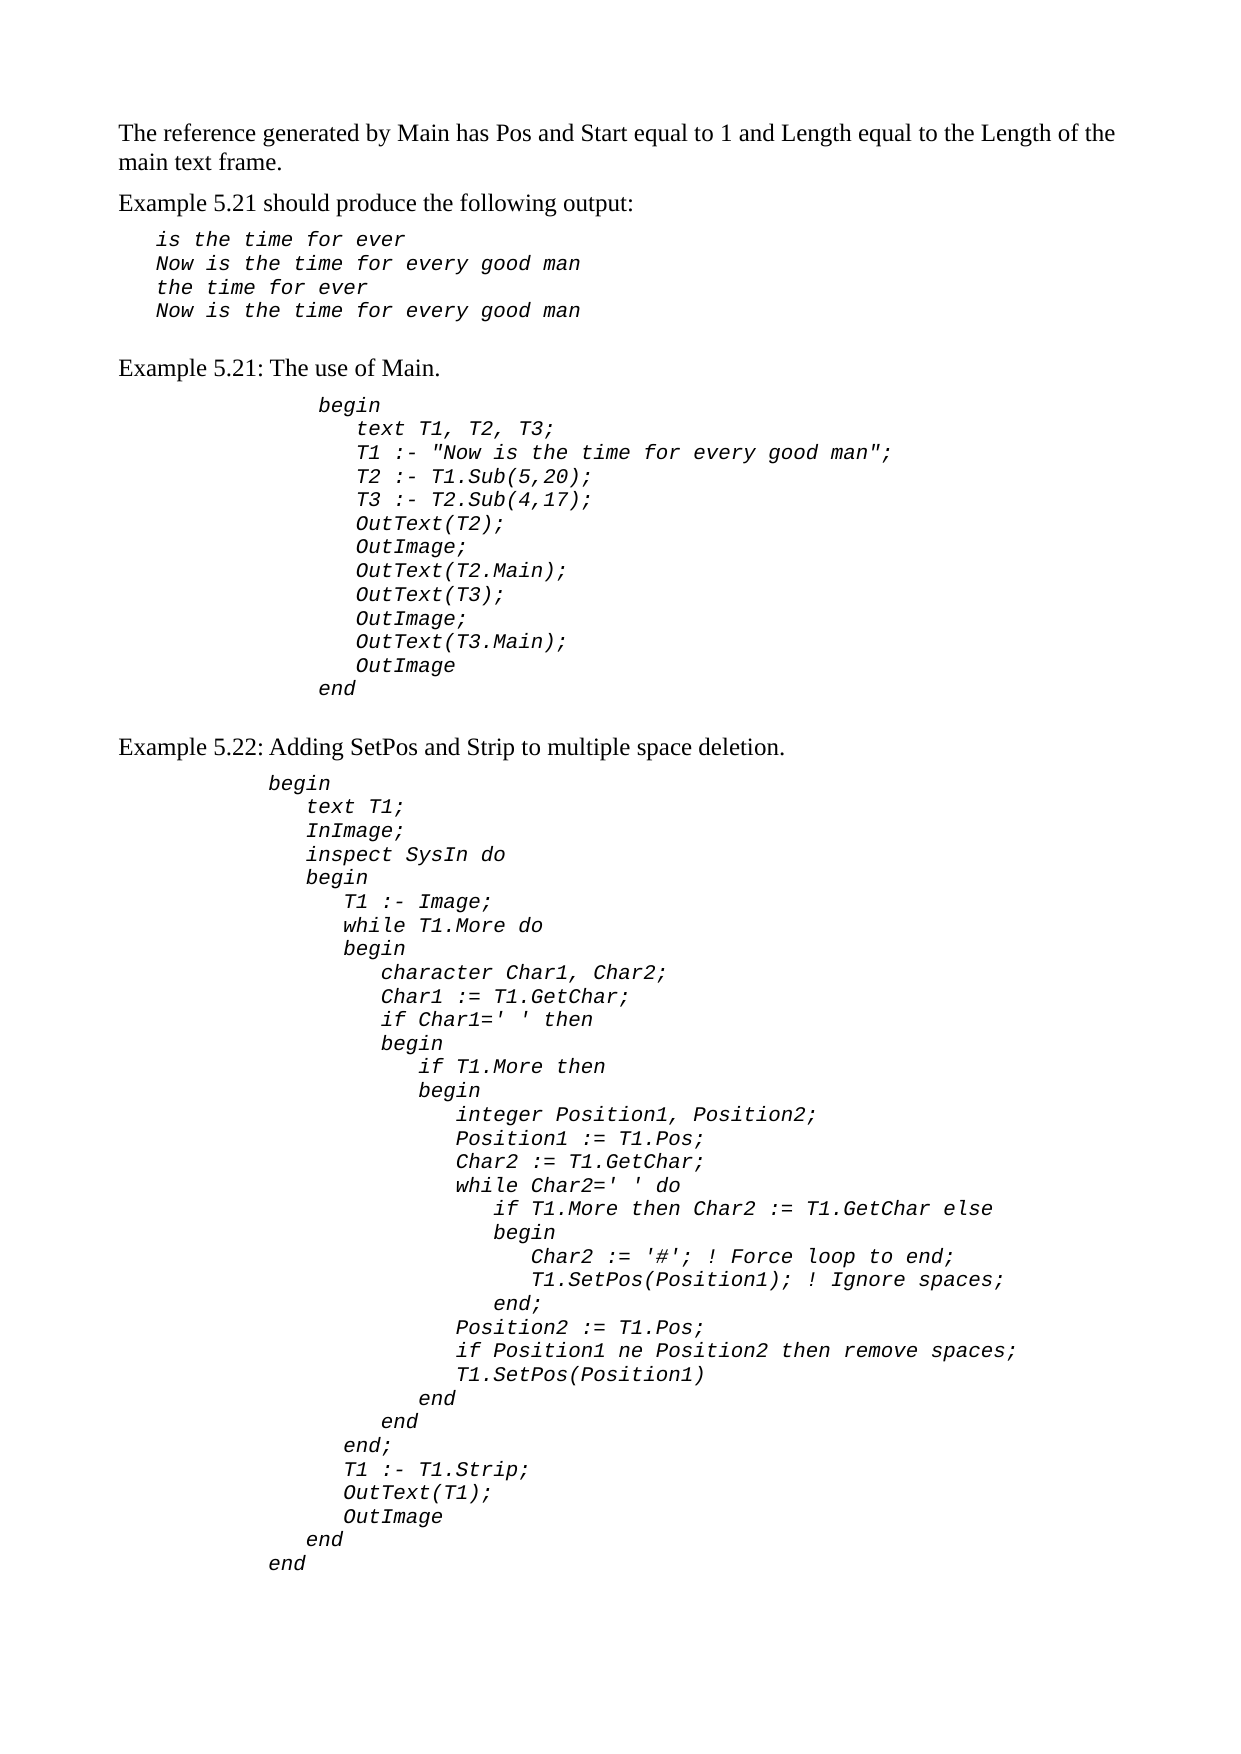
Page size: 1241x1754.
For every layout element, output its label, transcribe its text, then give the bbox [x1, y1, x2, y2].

text Char2 := '#'; ! Force loop to end; [118, 1246, 1122, 1269]
text the time for ever [118, 277, 1122, 300]
text Now is the time for every good man [118, 253, 1122, 277]
text end [118, 1388, 1122, 1411]
text if Char1=' ' then [118, 1009, 1122, 1033]
text T1 :- "Now is the time for every good man"; [118, 442, 1122, 466]
text end; [118, 1435, 1122, 1458]
text end [118, 678, 1122, 702]
text Example 5.21 should produce the following output: [118, 188, 1122, 217]
text end [118, 1411, 1122, 1435]
text begin [118, 395, 1122, 418]
text Char2 := T1.GetChar; [118, 1151, 1122, 1175]
text integer Position1, Position2; [118, 1104, 1122, 1127]
text if T1.More then Char2 := T1.GetChar else [118, 1198, 1122, 1222]
text begin [118, 1080, 1122, 1104]
text OutText(T2); [118, 513, 1122, 537]
text Example 5.21: The use of Main. [118, 353, 1122, 382]
text text T1, T2, T3; [118, 418, 1122, 442]
text OutImage; [118, 537, 1122, 560]
text InImage; [118, 820, 1122, 844]
text OutText(T2.Main); [118, 560, 1122, 584]
text begin [118, 773, 1122, 796]
text The reference generated by Main has Pos and Start equal to 1 and Length equal to the Length of the main text frame. [118, 118, 1122, 176]
text OutImage [118, 655, 1122, 678]
text text T1; [118, 796, 1122, 820]
text Char1 := T1.GetChar; [118, 986, 1122, 1009]
text if Position1 ne Position2 then remove spaces; [118, 1340, 1122, 1364]
text begin [118, 867, 1122, 891]
text end; [118, 1293, 1122, 1317]
text OutImage; [118, 607, 1122, 631]
text is the time for ever [118, 229, 1122, 253]
text begin [118, 938, 1122, 962]
text Position1 := T1.Pos; [118, 1127, 1122, 1151]
text OutText(T1); [118, 1482, 1122, 1506]
text while Char2=' ' do [118, 1175, 1122, 1198]
text T1.SetPos(Position1); ! Ignore spaces; [118, 1269, 1122, 1293]
text begin [118, 1033, 1122, 1057]
text begin [118, 1222, 1122, 1246]
text T3 :- T2.Sub(4,17); [118, 489, 1122, 513]
text OutText(T3); [118, 584, 1122, 607]
text while T1.More do [118, 915, 1122, 938]
text OutImage [118, 1506, 1122, 1529]
text T2 :- T1.Sub(5,20); [118, 466, 1122, 489]
text character Char1, Char2; [118, 962, 1122, 986]
text T1.SetPos(Position1) [118, 1364, 1122, 1388]
text end [118, 1529, 1122, 1553]
text end [118, 1553, 1122, 1577]
text Now is the time for every good man [118, 300, 1122, 324]
text T1 :- Image; [118, 891, 1122, 915]
text if T1.More then [118, 1057, 1122, 1080]
text T1 :- T1.Strip; [118, 1458, 1122, 1482]
text Position2 := T1.Pos; [118, 1317, 1122, 1340]
text inspect SysIn do [118, 844, 1122, 867]
text OutText(T3.Main); [118, 631, 1122, 655]
text Example 5.22: Adding SetPos and Strip to multiple space deletion. [118, 732, 1122, 760]
